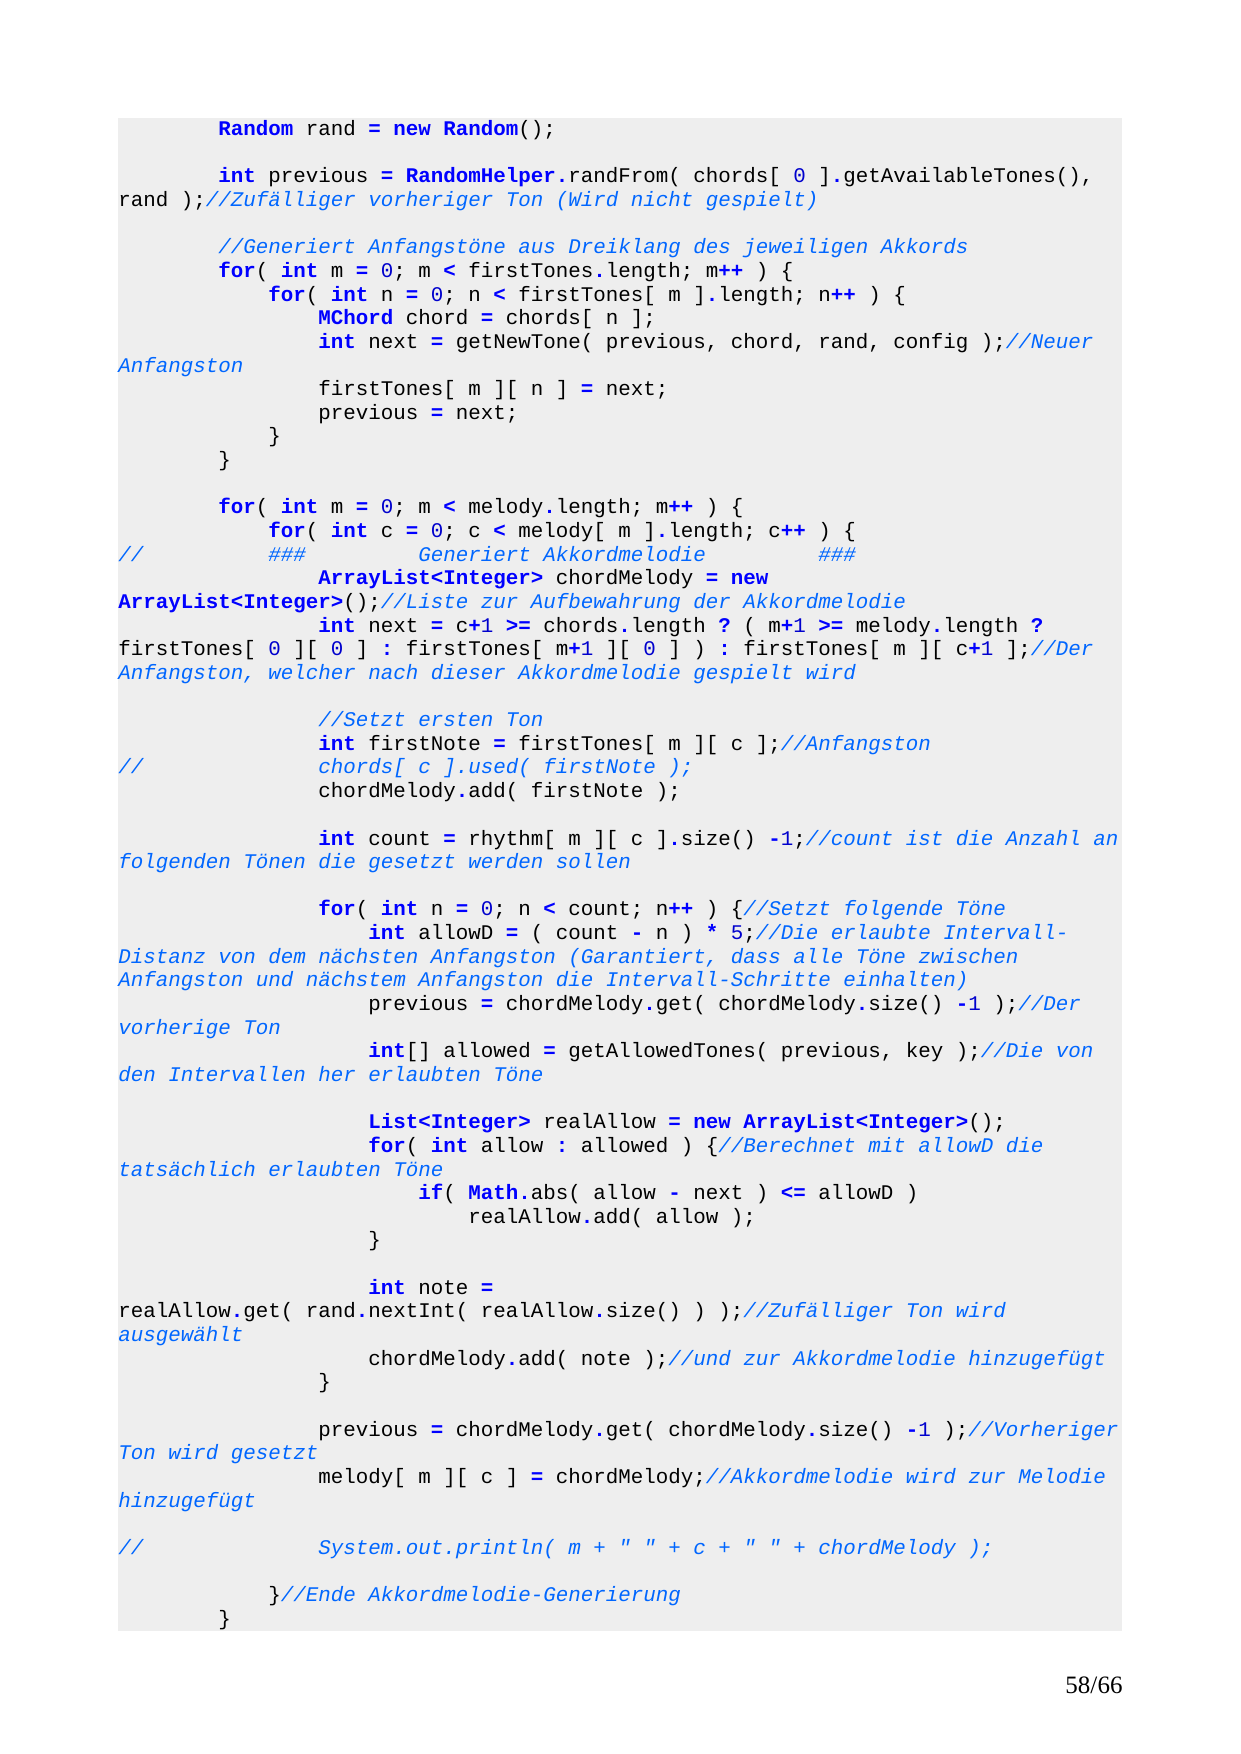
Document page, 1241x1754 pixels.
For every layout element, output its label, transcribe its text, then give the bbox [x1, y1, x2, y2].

text // ### Generiert Akkordmelodie ### [118, 544, 1122, 567]
text // chords[ c ].used( firstNote ); [118, 757, 1122, 780]
text int firstNote = firstTones[ m ][ c ];//Anfangston [118, 733, 1122, 757]
text for( int allow : allowed ) {//Berechnet mit allowD die tatsächlich erlaubten Töne [118, 1135, 1122, 1182]
text int previous = RandomHelper.randFrom( chords[ 0 ].getAvailableTones(), rand );//Zufälliger vorheriger Ton (Wird nicht gespielt) [118, 165, 1122, 213]
text for( int m = 0; m < firstTones.length; m++ ) { [118, 260, 1122, 284]
text previous = chordMelody.get( chordMelody.size() -1 );//Vorheriger Ton wird gesetzt [118, 1419, 1122, 1466]
text for( int n = 0; n < firstTones[ m ].length; n++ ) { [118, 284, 1122, 307]
text // System.out.println( m + " " + c + " " + chordMelody ); [118, 1537, 1122, 1561]
text realAllow.add( allow ); [118, 1206, 1122, 1229]
text } [118, 426, 1122, 449]
text int next = getNewTone( previous, chord, rand, config );//Neuer Anfangston [118, 331, 1122, 378]
text firstTones[ m ][ n ] = next; [118, 378, 1122, 402]
text previous = chordMelody.get( chordMelody.size() -1 );//Der vorherige Ton [118, 993, 1122, 1040]
text MChord chord = chords[ n ]; [118, 307, 1122, 331]
text } [118, 449, 1122, 473]
text melody[ m ][ c ] = chordMelody;//Akkordmelodie wird zur Melodie hinzugefügt [118, 1466, 1122, 1513]
text int count = rhythm[ m ][ c ].size() -1;//count ist die Anzahl an folgenden Tönen die gesetzt werden sollen [118, 827, 1122, 875]
text previous = next; [118, 402, 1122, 426]
text int next = c+1 >= chords.length ? ( m+1 >= melody.length ? firstTones[ 0 ][ 0 ] : firstTones[ m+1 ][ 0 ] ) : firstTones[ m ][ c+1 ];//Der Anfangston, welcher nach dieser Akkordmelodie gespielt wird [118, 615, 1122, 686]
text chordMelody.add( note );//und zur Akkordmelodie hinzugefügt [118, 1348, 1122, 1371]
text } [118, 1608, 1122, 1631]
text for( int n = 0; n < count; n++ ) {//Setzt folgende Töne [118, 898, 1122, 922]
text chordMelody.add( firstNote ); [118, 780, 1122, 804]
text List<Integer> realAllow = new ArrayList<Integer>(); [118, 1111, 1122, 1135]
text } [118, 1229, 1122, 1253]
text if( Math.abs( allow - next ) <= allowD ) [118, 1182, 1122, 1206]
text for( int c = 0; c < melody[ m ].length; c++ ) { [118, 520, 1122, 544]
text //Setzt ersten Ton [118, 709, 1122, 733]
text int[] allowed = getAllowedTones( previous, key );//Die von den Intervallen her erlaubten Töne [118, 1040, 1122, 1088]
text int allowD = ( count - n ) * 5;//Die erlaubte Intervall-Distanz von dem nächsten Anfangston (Garantiert, dass alle Töne zwischen Anfangston und nächstem Anfangston die Intervall-Schritte einhalten) [118, 922, 1122, 993]
text Random rand = new Random(); [118, 118, 1122, 142]
text int note = realAllow.get( rand.nextInt( realAllow.size() ) );//Zufälliger Ton wird ausgewählt [118, 1277, 1122, 1348]
text }//Ende Akkordmelodie-Generierung [118, 1584, 1122, 1608]
text ArrayList<Integer> chordMelody = new ArrayList<Integer>();//Liste zur Aufbewahrung der Akkordmelodie [118, 567, 1122, 615]
text } [118, 1371, 1122, 1395]
text for( int m = 0; m < melody.length; m++ ) { [118, 496, 1122, 520]
text //Generiert Anfangstöne aus Dreiklang des jeweiligen Akkords [118, 236, 1122, 260]
